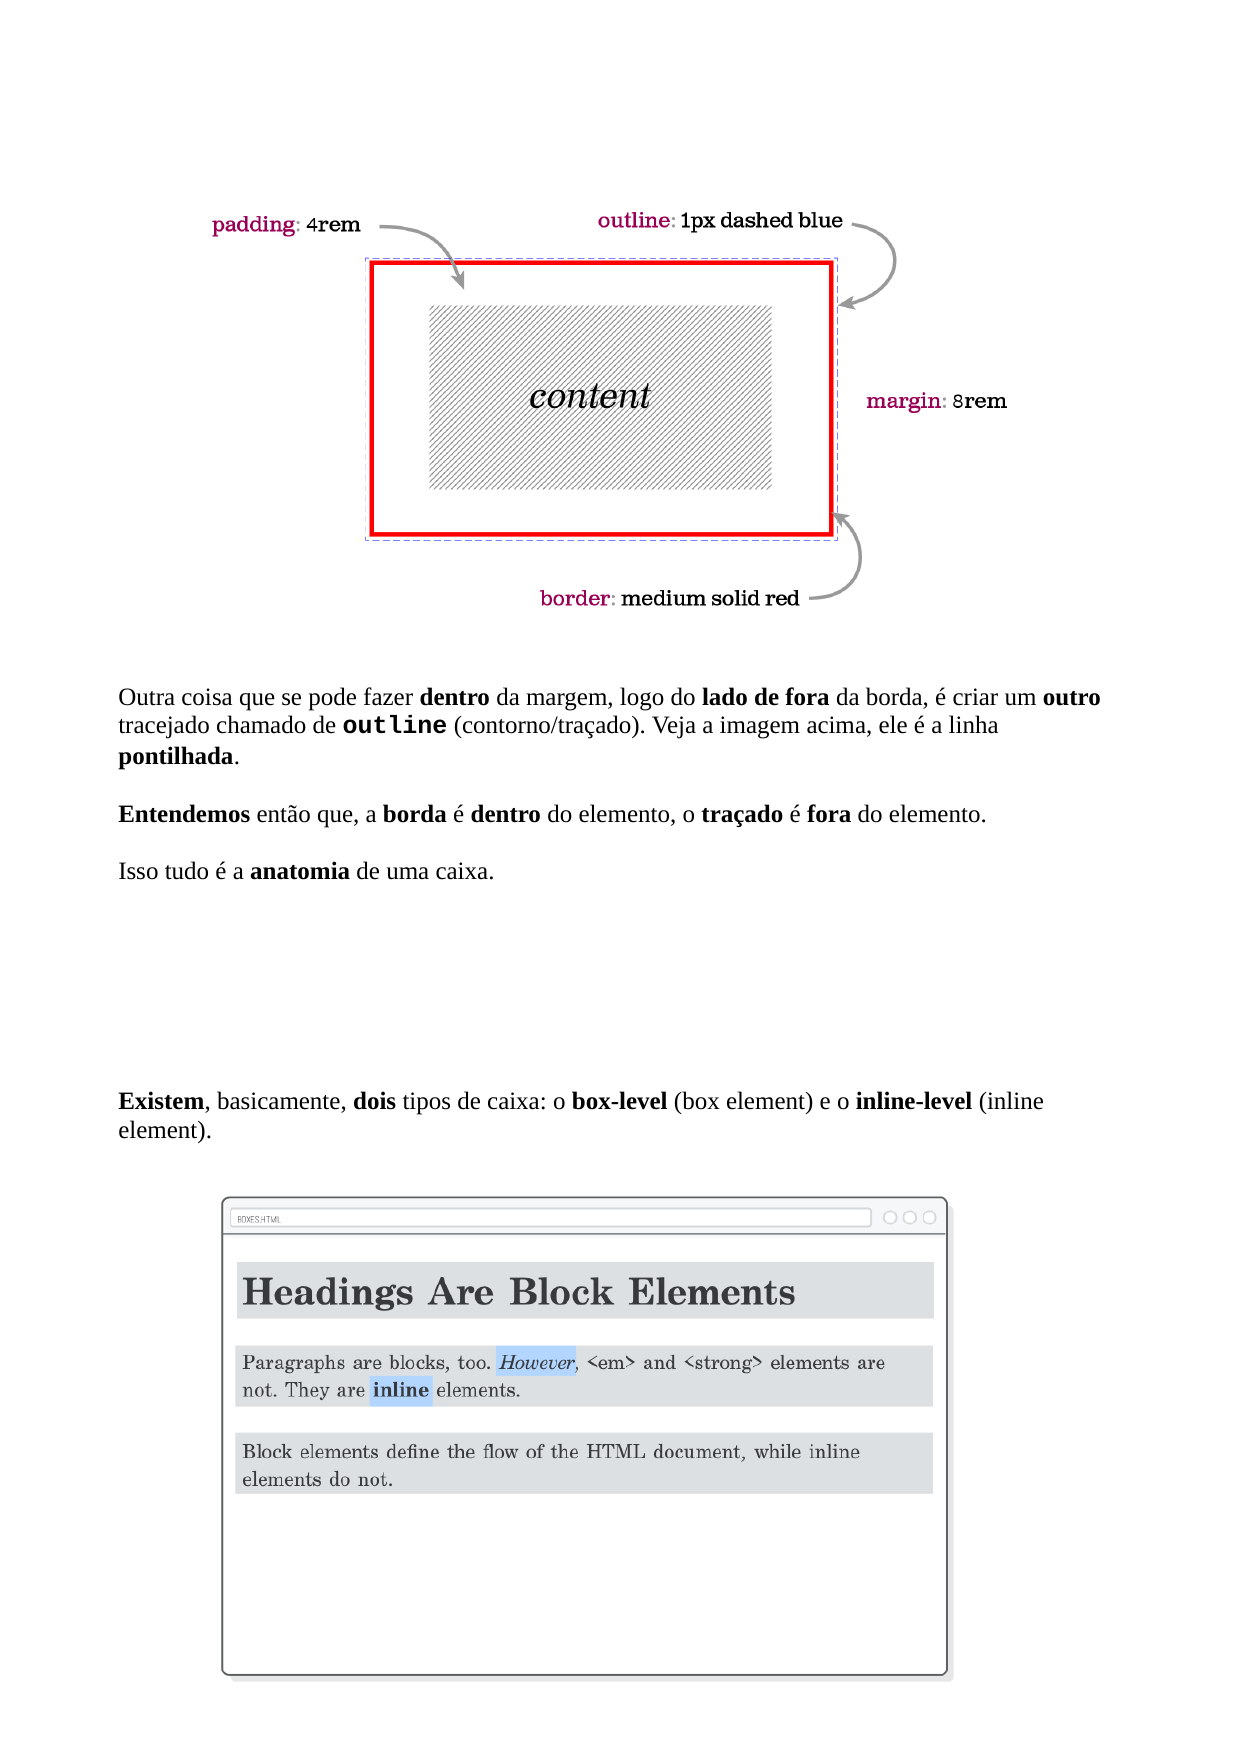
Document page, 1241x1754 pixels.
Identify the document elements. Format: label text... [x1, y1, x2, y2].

text Outra coisa que se pode fazer dentro da margem, logo do lado de fora da borda, é criar um outro tracejado chamado de outline (contorno/traçado). Veja a imagem acima, ele é a linha pontilhada. [118, 682, 1122, 770]
text Existem, basicamente, dois tipos de caixa: o box-level (box element) e o inline-level (inline element). [118, 1086, 1122, 1144]
picture [192, 138, 1026, 625]
picture [212, 1187, 961, 1689]
text Entendemos então que, a borda é dentro do elemento, o traçado é fora do elemento. [118, 799, 1122, 827]
text Isso tudo é a anatomia de uma caixa. [118, 856, 1122, 885]
